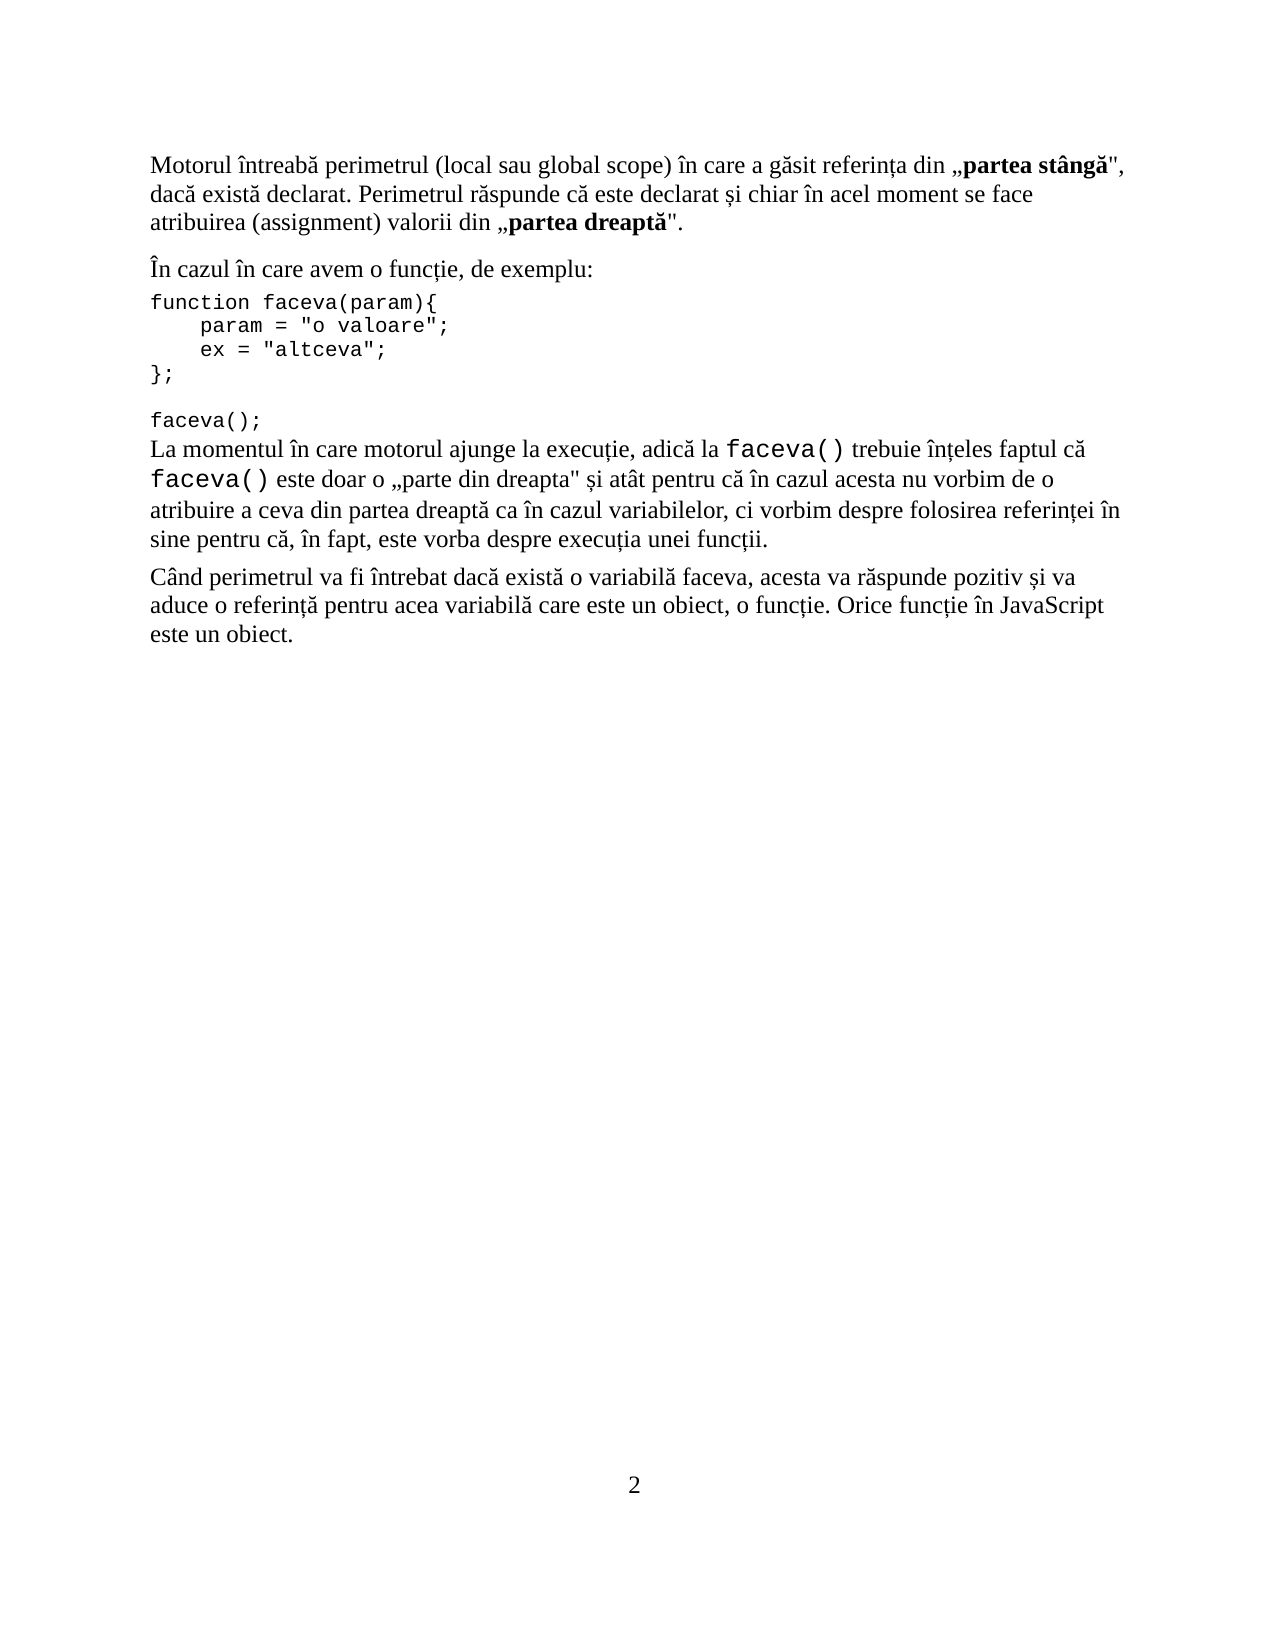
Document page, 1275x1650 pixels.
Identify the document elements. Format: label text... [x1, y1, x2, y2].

text ex = "altceva"; [150, 339, 1125, 363]
text function faceva(param){ [150, 292, 1125, 316]
text Motorul întreabă perimetrul (local sau global scope) în care a găsit referința din „partea stângă", dacă există declarat. Perimetrul răspunde că este declarat și chiar în acel moment se face atribuirea (assignment) valorii din „partea dreaptă". [150, 150, 1125, 236]
text La momentul în care motorul ajunge la execuție, adică la faceva() trebuie înțeles faptul că faceva() este doar o „parte din dreapta" și atât pentru că în cazul acesta nu vorbim de o atribuire a ceva din partea dreaptă ca în cazul variabilelor, ci vorbim despre folosirea referinței în sine pentru că, în fapt, este vorba despre execuția unei funcții. [150, 434, 1125, 553]
text Când perimetrul va fi întrebat dacă există o variabilă faceva, acesta va răspunde pozitiv și va aduce o referință pentru acea variabilă care este un obiect, o funcție. Orice funcție în JavaScript este un obiect. [150, 562, 1125, 648]
text faceva(); [150, 410, 1125, 434]
text }; [150, 363, 1125, 386]
text param = "o valoare"; [150, 316, 1125, 339]
text În cazul în care avem o funcție, de exemplu: [150, 254, 1125, 283]
